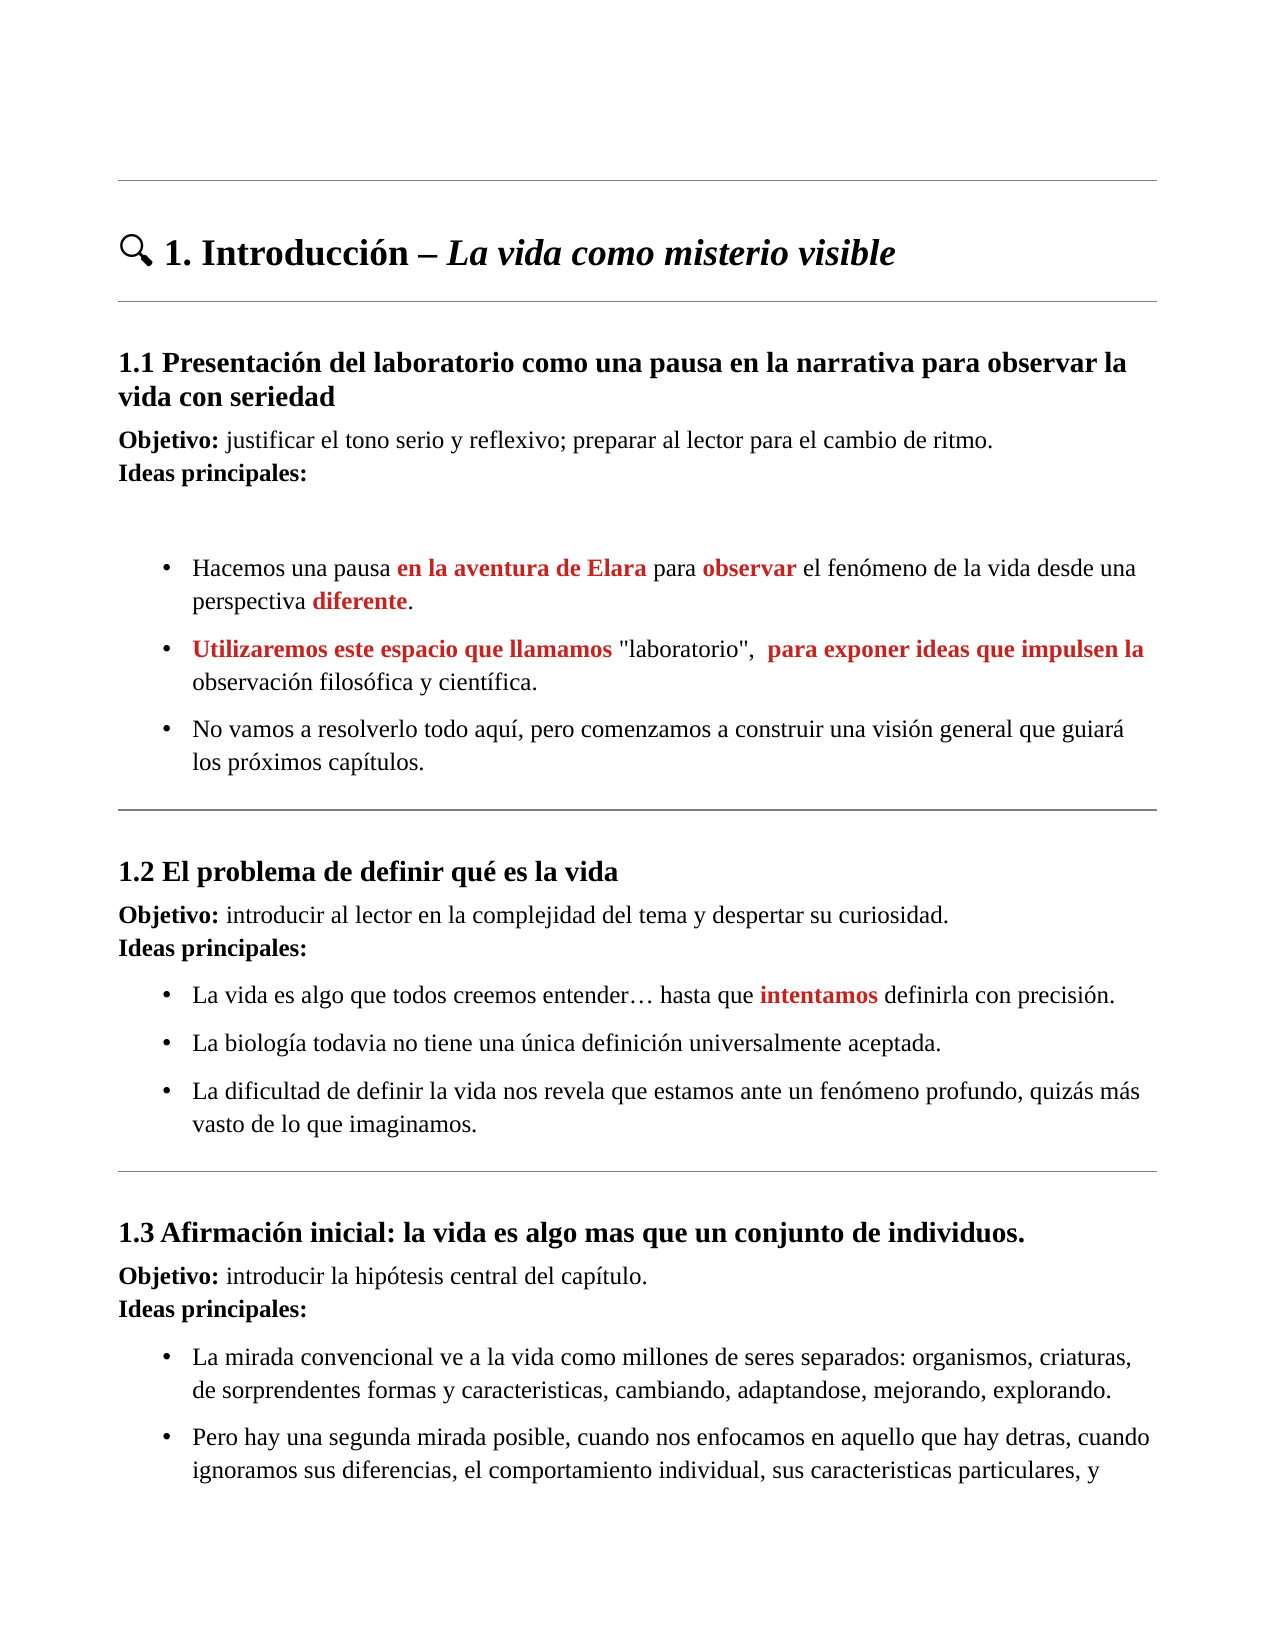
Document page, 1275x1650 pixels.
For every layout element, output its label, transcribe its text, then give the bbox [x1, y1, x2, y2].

list La mirada convencional ve a la vida como millones de seres separados: organismos, criaturas, de sorprendentes formas y caracteristicas, cambiando, adaptandose, mejorando, explorando. [162, 1342, 1157, 1404]
list La biología todavia no tiene una única definición universalmente aceptada. [162, 1028, 1157, 1057]
list Pero hay una segunda mirada posible, cuando nos enfocamos en aquello que hay detras, cuando ignoramos sus diferencias, el comportamiento individual, sus caracteristicas particulares, y [162, 1422, 1157, 1484]
list No vamos a resolverlo todo aquí, pero comenzamos a construir una visión general que guiará los próximos capítulos. [162, 714, 1157, 776]
subtitle 1.2 El problema de definir qué es la vida [118, 854, 1157, 887]
text Objetivo: introducir al lector en la complejidad del tema y despertar su curiosidad. Ideas principales: [118, 900, 1157, 962]
list Utilizaremos este espacio que llamamos "laboratorio", para exponer ideas que impulsen la observación filosófica y científica. [162, 634, 1157, 696]
text Objetivo: introducir la hipótesis central del capítulo. Ideas principales: [118, 1261, 1157, 1323]
list Hacemos una pausa en la aventura de Elara para observar el fenómeno de la vida desde una perspectiva diferente. [162, 553, 1157, 615]
text Objetivo: justificar el tono serio y reflexivo; preparar al lector para el cambio de ritmo. Ideas principales: [118, 425, 1157, 487]
subtitle 🔍 1. Introducción – La vida como misterio visible [118, 231, 1157, 274]
list La dificultad de definir la vida nos revela que estamos ante un fenómeno profundo, quizás más vasto de lo que imaginamos. [162, 1076, 1157, 1137]
subtitle 1.1 Presentación del laboratorio como una pausa en la narrativa para observar la vida con seriedad [118, 345, 1157, 412]
subtitle 1.3 Afirmación inicial: la vida es algo mas que un conjunto de individuos. [118, 1215, 1157, 1249]
list La vida es algo que todos creemos entender… hasta que intentamos definirla con precisión. [162, 981, 1157, 1009]
